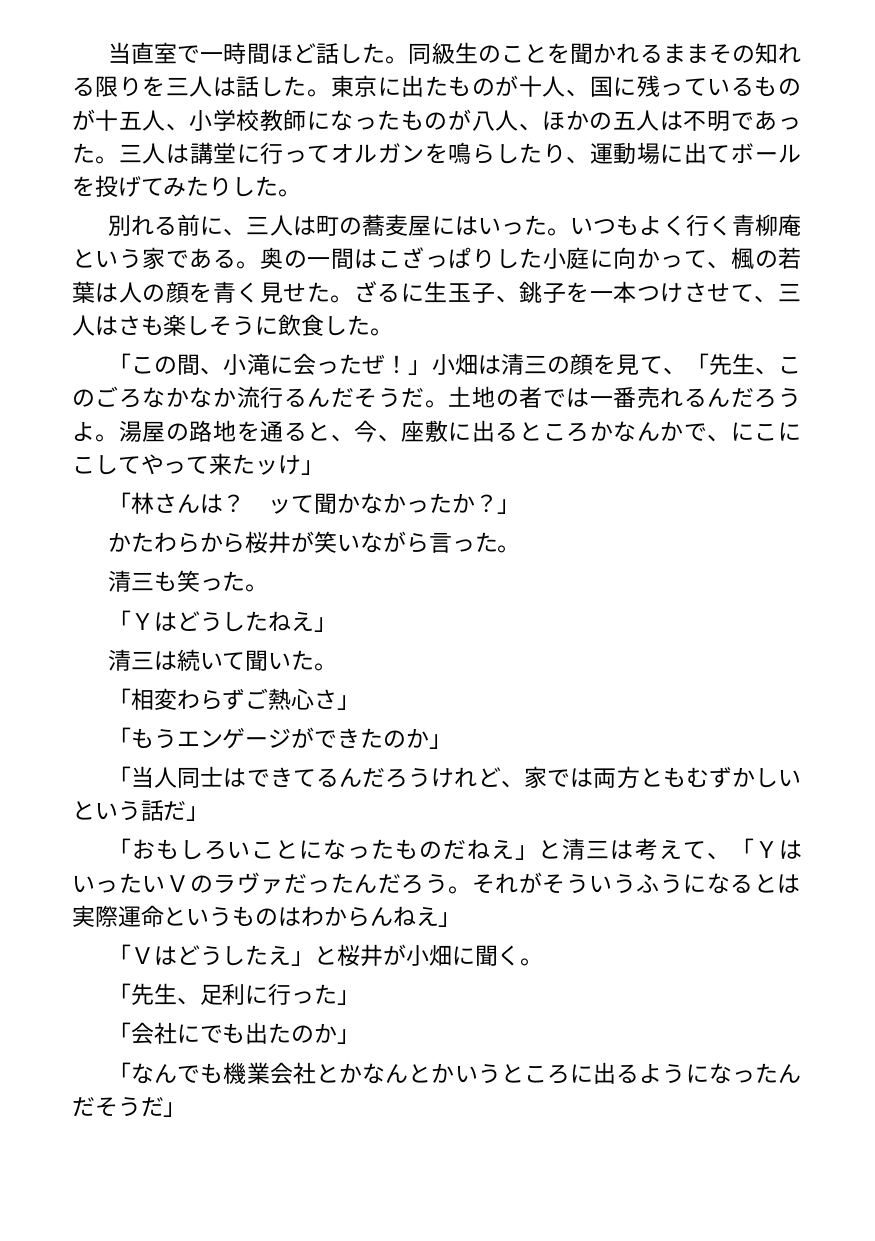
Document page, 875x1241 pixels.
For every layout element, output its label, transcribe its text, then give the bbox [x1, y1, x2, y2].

text 当直室で一時間ほど話した。同級生のことを聞かれるままその知れる限りを三人は話した。東京に出たものが十人、国に残っているものが十五人、小学校教師になったものが八人、ほかの五人は不明であった。三人は講堂に行ってオルガンを鳴らしたり、運動場に出てボールを投げてみたりした。 [72, 36, 802, 202]
text 「先生、足利に行った」 [72, 977, 802, 1010]
text 清三も笑った。 [72, 564, 802, 597]
text 「Ｖはどうしたえ」と桜井が小畑に聞く。 [72, 938, 802, 971]
text 「当人同士はできてるんだろうけれど、家では両方ともむずかしいという話だ」 [72, 760, 802, 826]
text かたわらから桜井が笑いながら言った。 [72, 525, 802, 558]
text 「なんでも機業会社とかなんとかいうところに出るようになったんだそうだ」 [72, 1056, 802, 1122]
text 「会社にでも出たのか」 [72, 1016, 802, 1049]
text 清三は続いて聞いた。 [72, 642, 802, 676]
text 「Ｙはどうしたねえ」 [72, 603, 802, 637]
text 「林さんは？ ッて聞かなかったか？」 [72, 486, 802, 519]
text 「もうエンゲージができたのか」 [72, 721, 802, 754]
text 「相変わらずご熱心さ」 [72, 682, 802, 715]
text 「おもしろいことになったものだねえ」と清三は考えて、「ＹはいったいＶのラヴァだったんだろう。それがそういうふうになるとは実際運命というものはわからんねえ」 [72, 832, 802, 932]
text 「この間、小滝に会ったぜ！」小畑は清三の顔を見て、「先生、このごろなかなか流行るんだそうだ。土地の者では一番売れるんだろうよ。湯屋の路地を通ると、今、座敷に出るところかなんかで、にこにこしてやって来たッけ」 [72, 347, 802, 480]
text 別れる前に、三人は町の蕎麦屋にはいった。いつもよく行く青柳庵という家である。奥の一間はこざっぱりした小庭に向かって、楓の若葉は人の顔を青く見せた。ざるに生玉子、銚子を一本つけさせて、三人はさも楽しそうに飲食した。 [72, 208, 802, 341]
